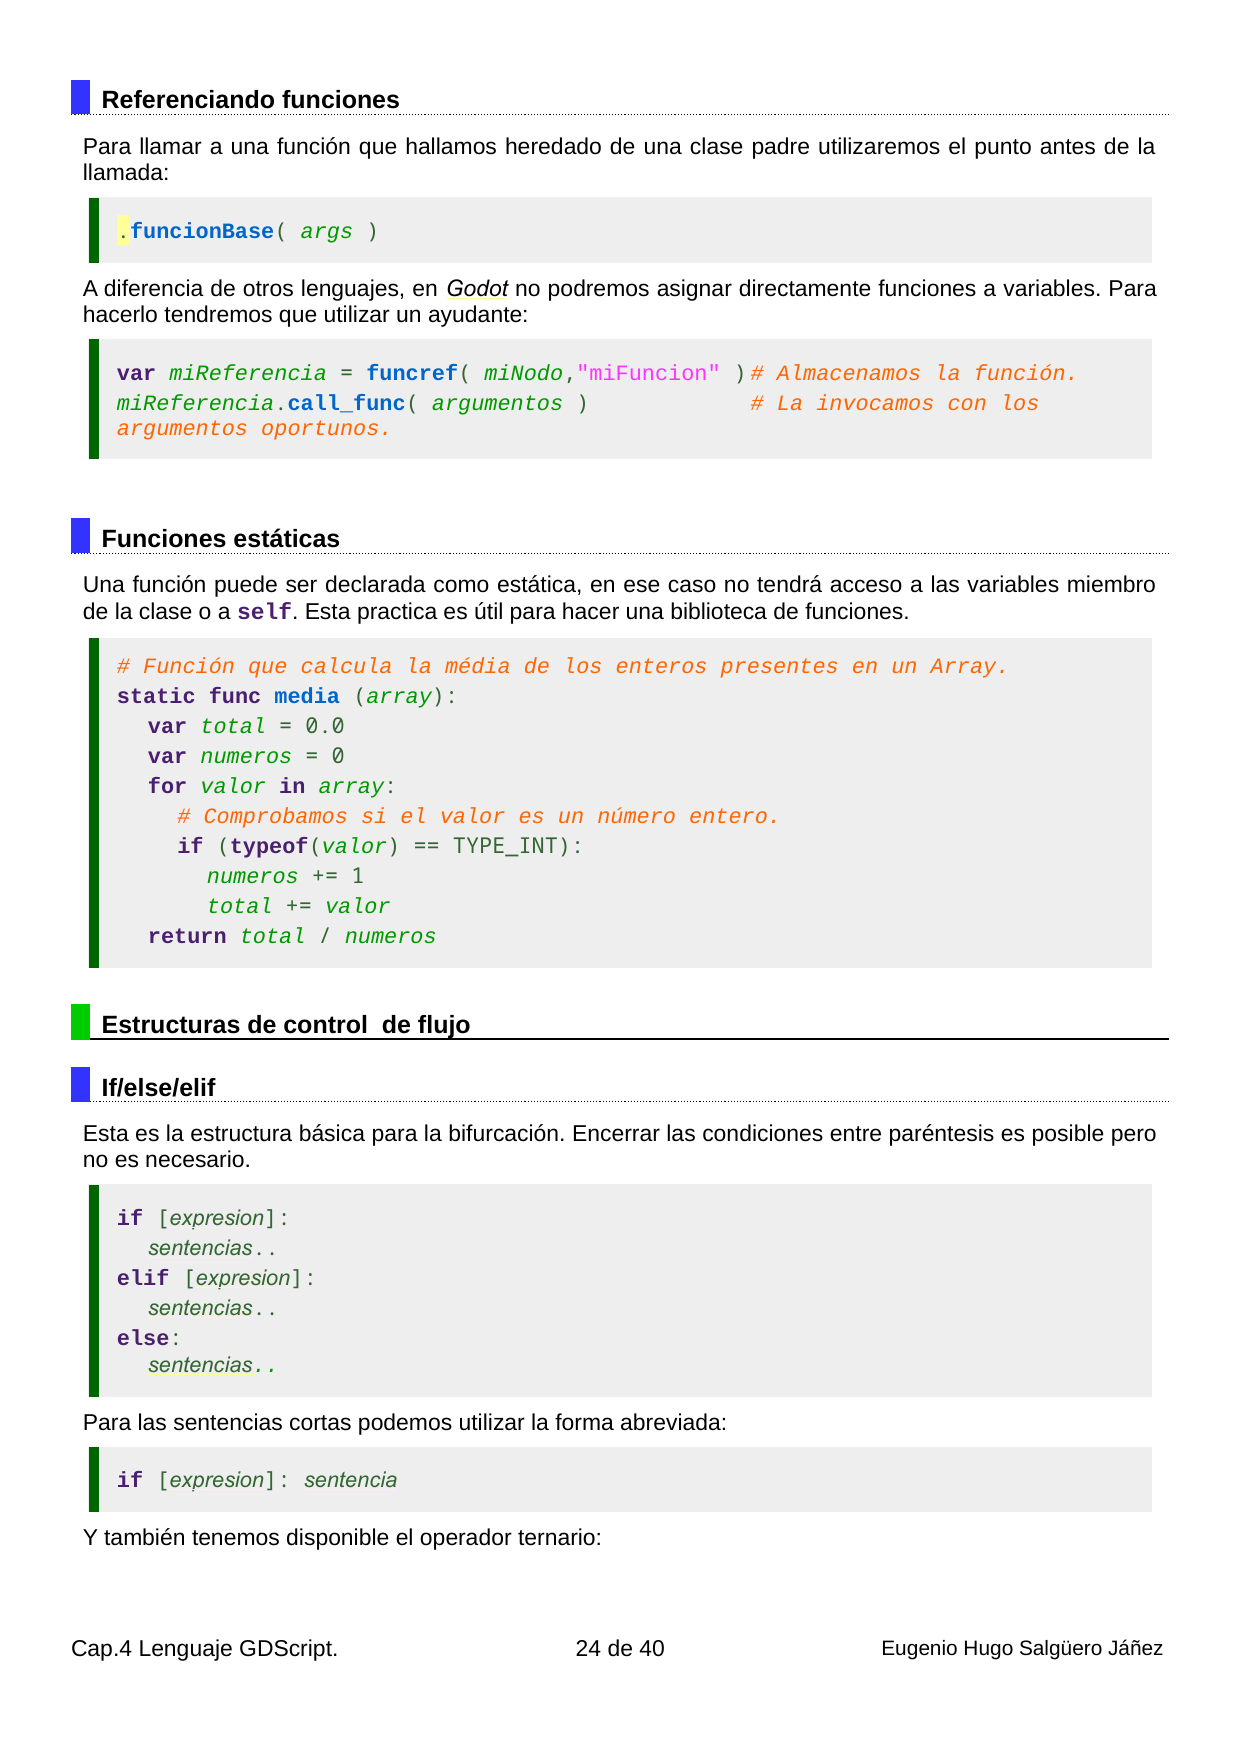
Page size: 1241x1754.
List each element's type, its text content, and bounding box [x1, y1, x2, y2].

subtitle If/else/elif [90, 1067, 1169, 1102]
text sentencias.. [99, 1352, 1152, 1397]
text var total = 0.0 [99, 711, 1152, 741]
text Y también tenemos disponible el operador ternario: [83, 1524, 1158, 1550]
subtitle Estructuras de control de flujo [90, 1004, 1169, 1038]
subtitle Referenciando funciones [71, 79, 1169, 114]
text for valor in array: [99, 771, 1152, 801]
text var miReferencia = funcref( miNodo,"miFuncion" ) # Almacenamos la función. [99, 339, 1152, 387]
text sentencias.. [99, 1292, 1152, 1322]
text sentencias.. [99, 1232, 1152, 1262]
text total += valor [99, 891, 1152, 921]
text # Comprobamos si el valor es un número entero. [99, 801, 1152, 831]
text miReferencia.call_func( argumentos ) # La invocamos con los argumentos oportunos. [99, 387, 1152, 459]
text A diferencia de otros lenguajes, en Godot no podremos asignar directamente funciones a variables. Para hacerlo tendremos que utilizar un ayudante: [83, 275, 1158, 327]
text numeros += 1 [99, 861, 1152, 891]
text .funcionBase( args ) [88, 197, 1152, 263]
text Esta es la estructura básica para la bifurcación. Encerrar las condiciones entre paréntesis es posible pero no es necesario. [83, 1120, 1158, 1173]
text if (typeof(valor) == TYPE_INT): [99, 831, 1152, 861]
text if [expresion]: [88, 1184, 1152, 1232]
text static func media (array): [99, 681, 1152, 711]
text # Función que calcula la média de los enteros presentes en un Array. [99, 638, 1152, 681]
text Para llamar a una función que hallamos heredado de una clase padre utilizaremos el punto antes de la llamada: [83, 133, 1158, 186]
text var numeros = 0 [99, 741, 1152, 771]
text else: [99, 1322, 1152, 1352]
text elif [expresion]: [99, 1262, 1152, 1292]
text return total / numeros [99, 921, 1152, 968]
text if [expresion]: sentencia [99, 1447, 1152, 1512]
subtitle Funciones estáticas [90, 518, 1169, 553]
text Para las sentencias cortas podemos utilizar la forma abreviada: [83, 1408, 1158, 1435]
text Una función puede ser declarada como estática, en ese caso no tendrá acceso a las variables miembro de la clase o a self. Esta practica es útil para hacer una biblioteca de funciones. [83, 571, 1158, 626]
